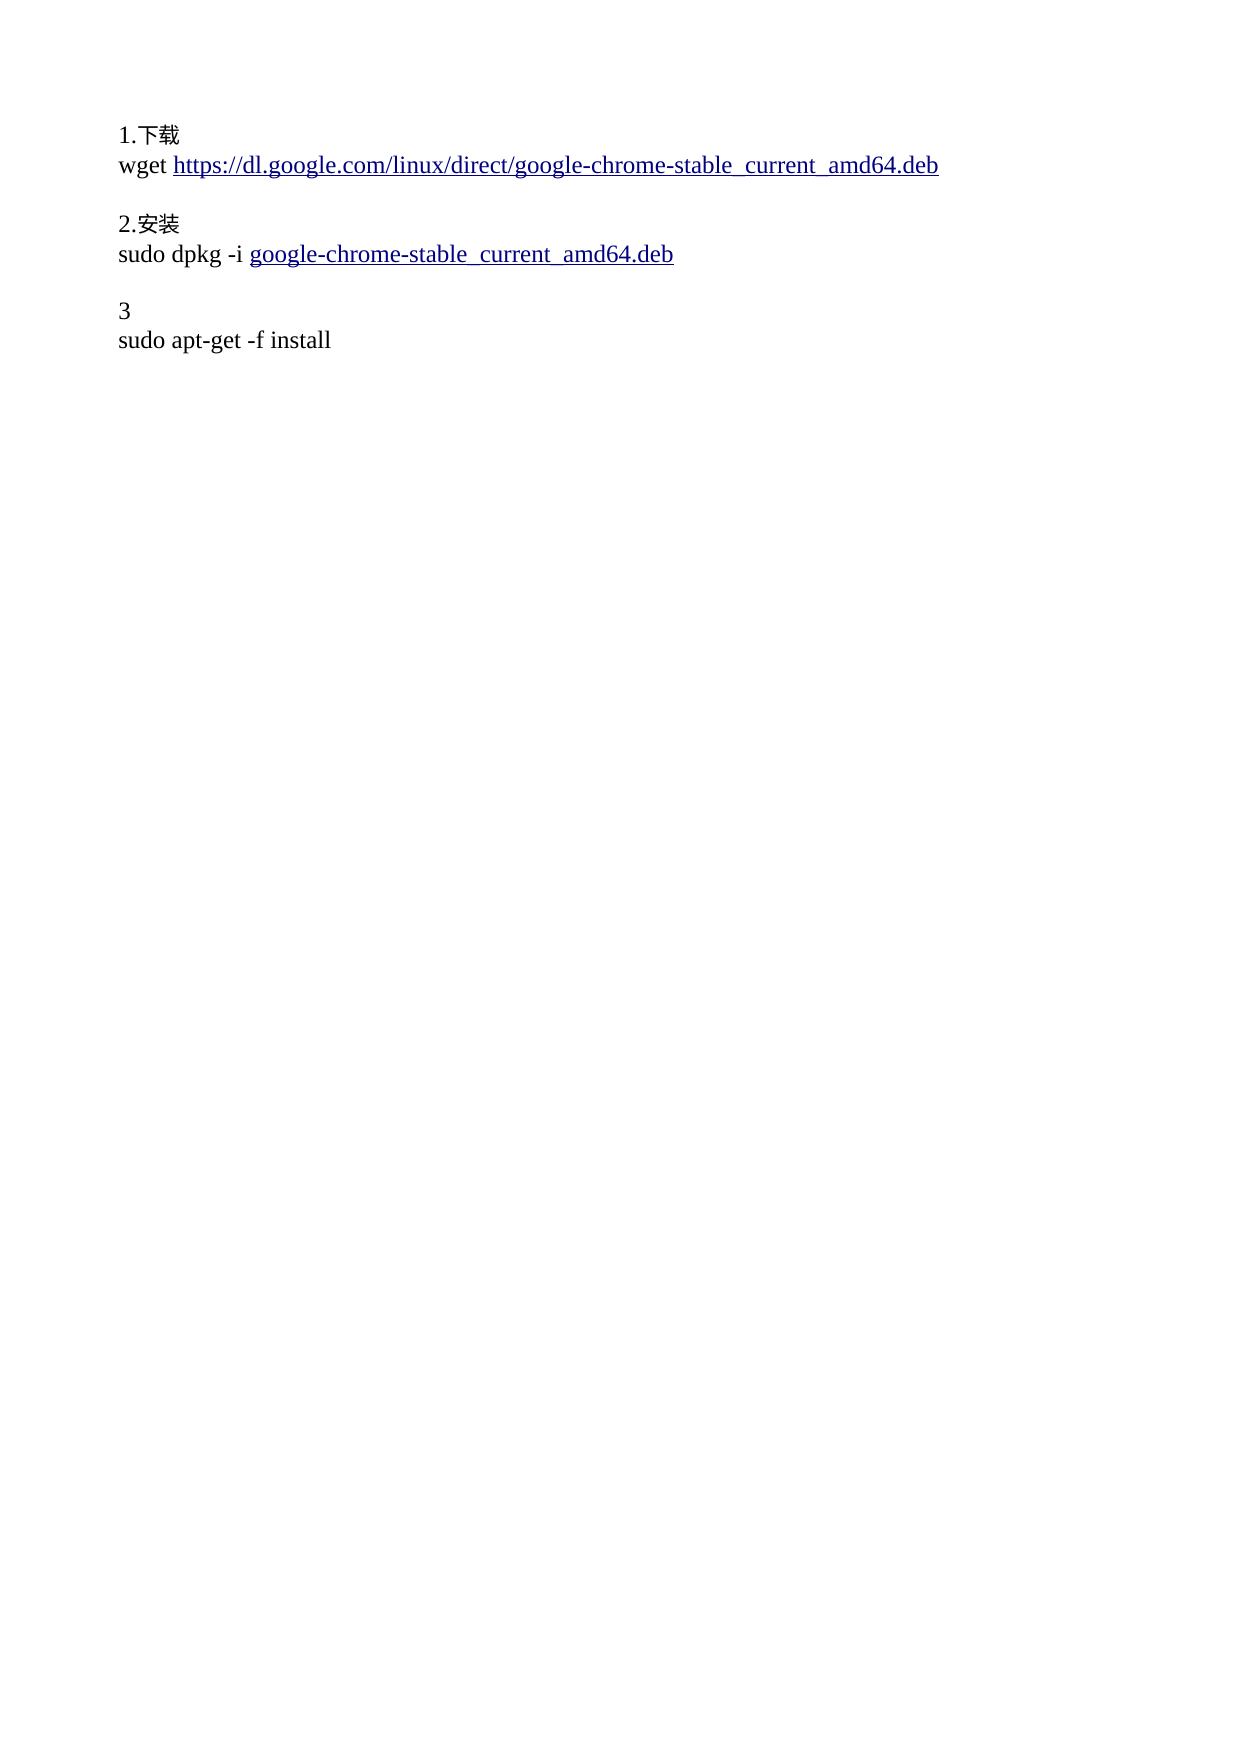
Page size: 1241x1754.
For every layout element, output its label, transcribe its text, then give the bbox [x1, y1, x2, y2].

text sudo apt-get -f install [118, 325, 1122, 354]
text wget https://dl.google.com/linux/direct/google-chrome-stable_current_amd64.deb [118, 150, 1122, 178]
text 3 [118, 296, 1122, 325]
text 2.安装 [118, 207, 1122, 239]
text 1.下载 [118, 118, 1122, 150]
text sudo dpkg -i google-chrome-stable_current_amd64.deb [118, 239, 1122, 268]
